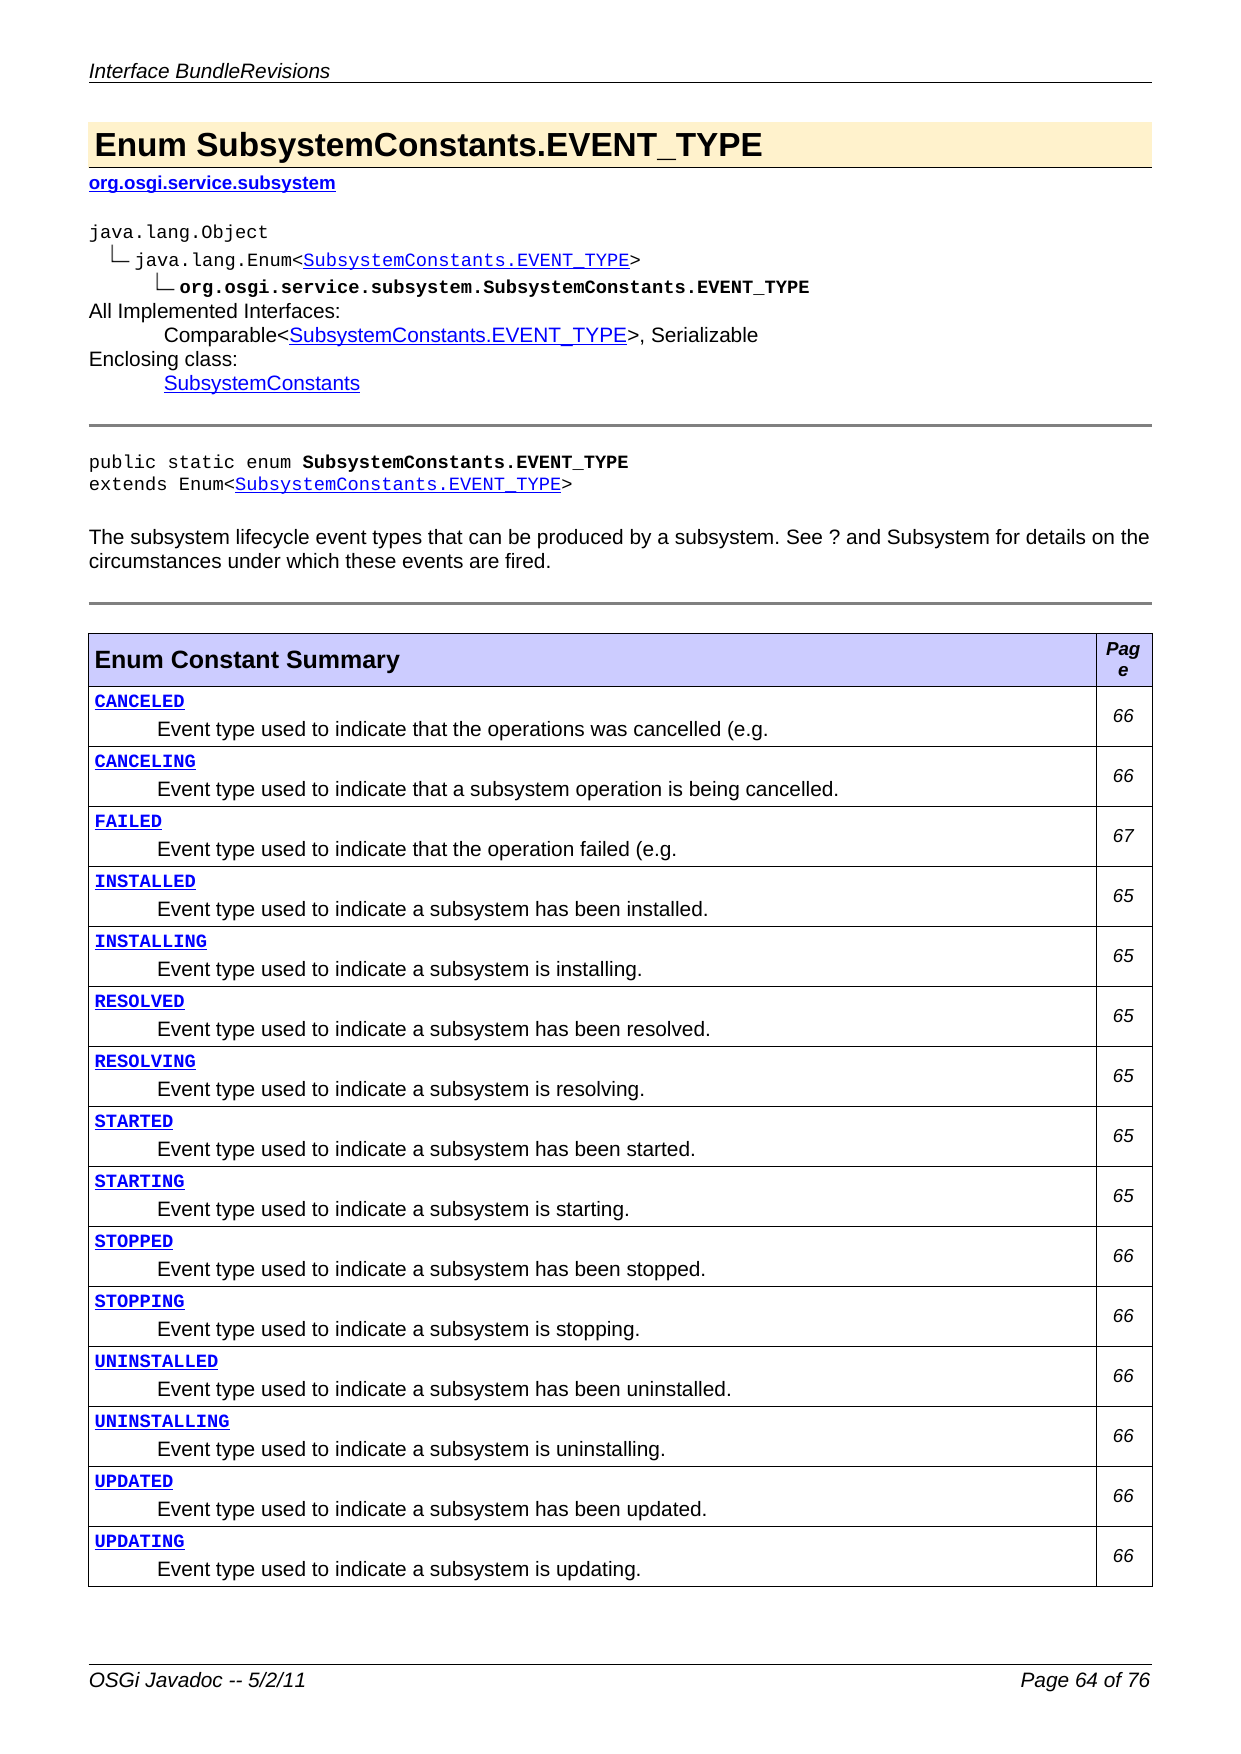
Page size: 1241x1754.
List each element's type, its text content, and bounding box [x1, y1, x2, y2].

table_cell CANCELED Event type used to indicate that the operations was cancelled (e.g. [89, 687, 1096, 746]
table_cell STOPPED Event type used to indicate a subsystem has been stopped. [89, 1227, 1096, 1286]
text java.lang.Object [88, 223, 1152, 244]
text The subsystem lifecycle event types that can be produced by a subsystem. See ? and Subsystem for details on the circumstances under which these events are fired. [88, 525, 1152, 573]
table_cell 65 [1097, 927, 1152, 986]
text public static enum SubsystemConstants.EVENT_TYPE [88, 453, 1152, 474]
table_cell 66 [1097, 1227, 1152, 1286]
text SubsystemConstants [163, 371, 1152, 395]
table_cell 66 [1097, 1527, 1152, 1586]
table_header Enum Constant Summary [89, 634, 1096, 686]
subtitle Enclosing class: [88, 347, 1152, 371]
table_cell UNINSTALLING Event type used to indicate a subsystem is uninstalling. [89, 1407, 1096, 1466]
table_cell STARTING Event type used to indicate a subsystem is starting. [89, 1167, 1096, 1226]
table_cell 65 [1097, 1047, 1152, 1106]
table_cell UPDATING Event type used to indicate a subsystem is updating. [89, 1527, 1096, 1586]
table_cell 65 [1097, 987, 1152, 1046]
table_cell 66 [1097, 687, 1152, 746]
subtitle Enum SubsystemConstants.EVENT_TYPE [88, 122, 1152, 168]
table_cell RESOLVED Event type used to indicate a subsystem has been resolved. [89, 987, 1096, 1046]
table_cell 66 [1097, 1467, 1152, 1526]
picture [111, 244, 135, 266]
table_cell 66 [1097, 1287, 1152, 1346]
table_cell 65 [1097, 1167, 1152, 1226]
table_cell 65 [1097, 867, 1152, 926]
table_cell 67 [1097, 807, 1152, 866]
text org.osgi.service.subsystem [88, 172, 1152, 194]
table_cell STOPPING Event type used to indicate a subsystem is stopping. [89, 1287, 1096, 1346]
table_header Page [1097, 634, 1152, 686]
table_cell INSTALLING Event type used to indicate a subsystem is installing. [89, 927, 1096, 986]
table_cell INSTALLED Event type used to indicate a subsystem has been installed. [89, 867, 1096, 926]
text extends Enum<SubsystemConstants.EVENT_TYPE> [88, 474, 1152, 496]
table_cell UNINSTALLED Event type used to indicate a subsystem has been uninstalled. [89, 1347, 1096, 1406]
text Comparable<SubsystemConstants.EVENT_TYPE>, Serializable [163, 323, 1152, 347]
text org.osgi.service.subsystem.SubsystemConstants.EVENT_TYPE [88, 272, 1152, 299]
subtitle All Implemented Interfaces: [88, 299, 1152, 323]
table_cell 66 [1097, 1347, 1152, 1406]
table_cell 66 [1097, 1407, 1152, 1466]
table_cell 66 [1097, 747, 1152, 806]
table_cell RESOLVING Event type used to indicate a subsystem is resolving. [89, 1047, 1096, 1106]
text java.lang.Enum<SubsystemConstants.EVENT_TYPE> [88, 244, 1152, 272]
table_cell STARTED Event type used to indicate a subsystem has been started. [89, 1107, 1096, 1166]
table_cell FAILED Event type used to indicate that the operation failed (e.g. [89, 807, 1096, 866]
table_cell UPDATED Event type used to indicate a subsystem has been updated. [89, 1467, 1096, 1526]
table_cell CANCELING Event type used to indicate that a subsystem operation is being cancelled. [89, 747, 1096, 806]
table_cell 65 [1097, 1107, 1152, 1166]
picture [156, 271, 180, 294]
